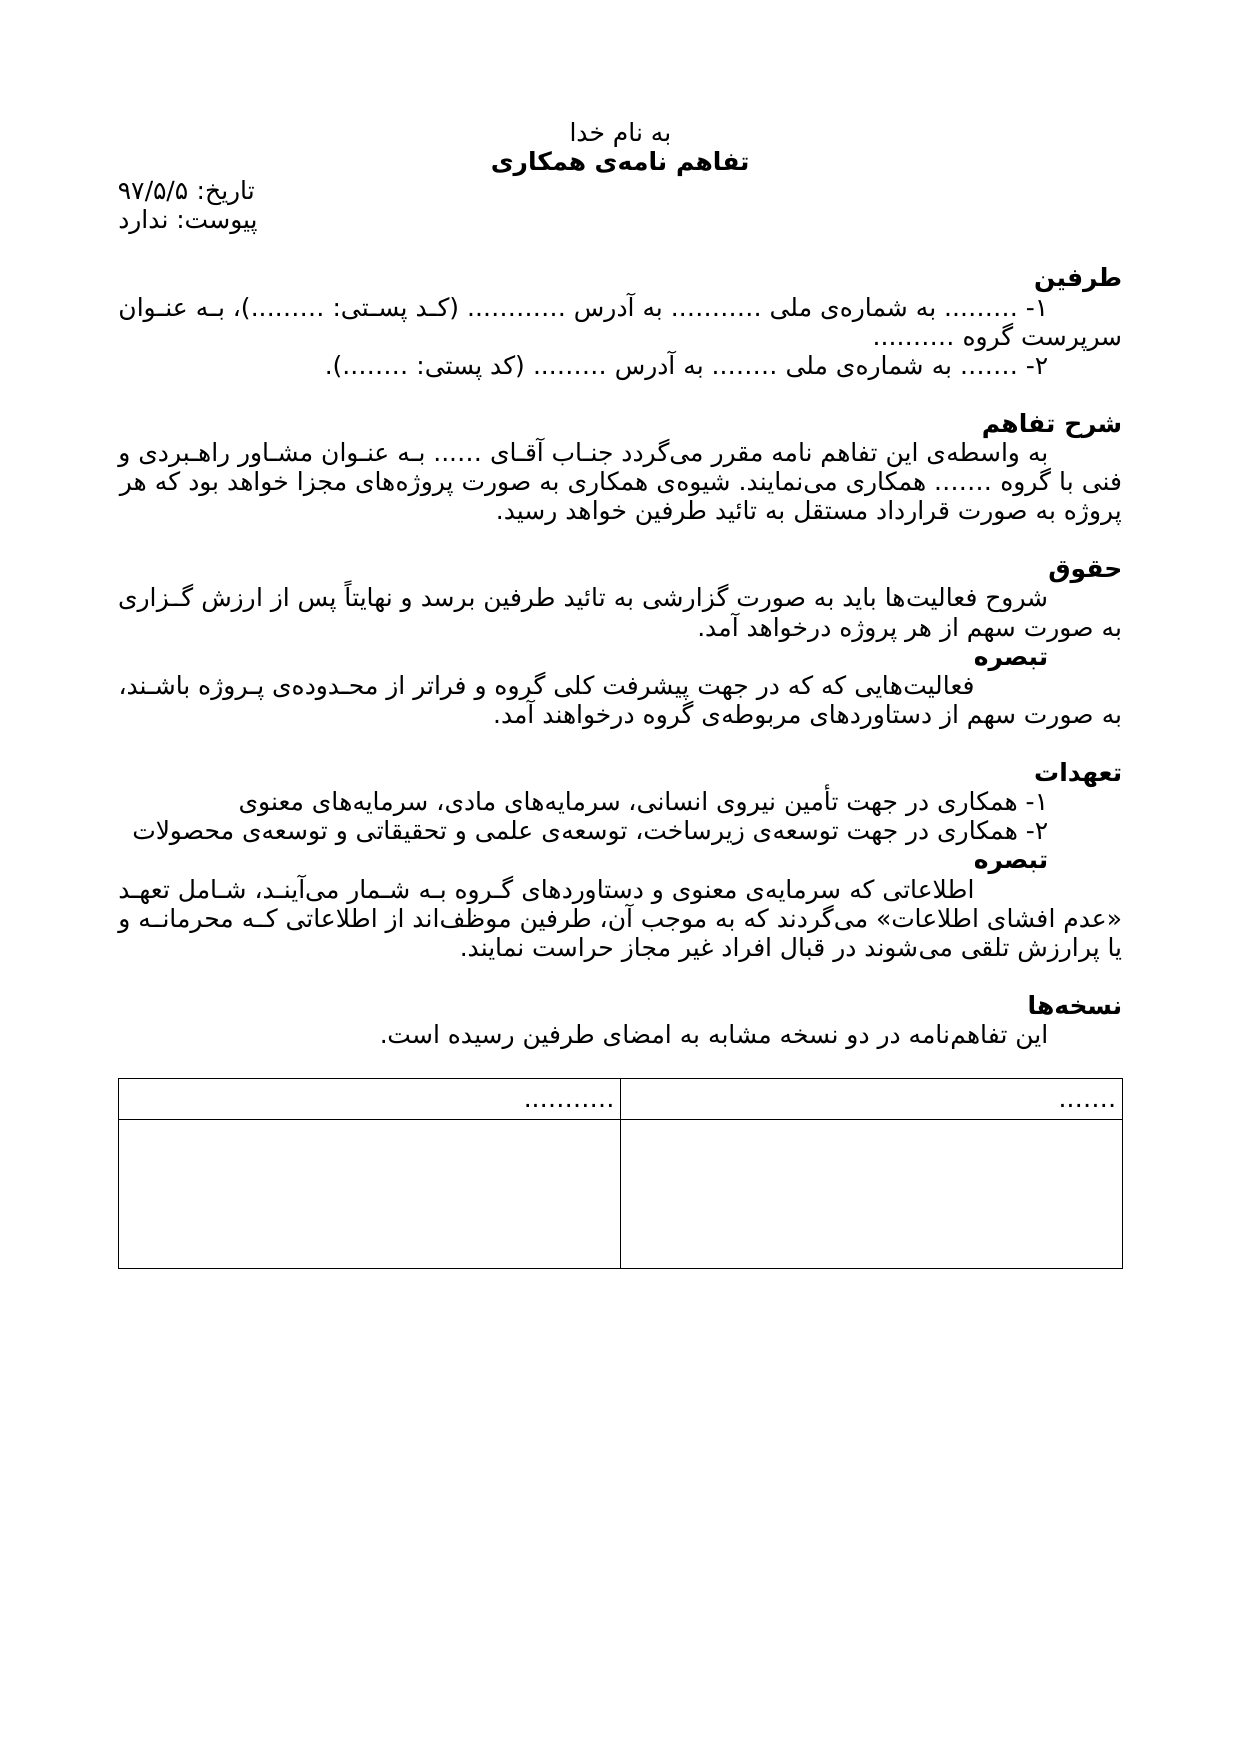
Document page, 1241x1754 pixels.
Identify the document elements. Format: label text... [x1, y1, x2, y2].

text ۱- ……... به شماره‌ی ملی ……….. به آدرس ………... (کد پستی: ……...)، به عنوان سرپرست گروه …….... [118, 293, 1122, 351]
text ۲- همکاری در جهت توسعه‌ی زیرساخت، توسعه‌ی علمی و تحقیقاتی و توسعه‌ی محصولات [118, 816, 1122, 846]
text حقوق [118, 554, 1122, 583]
text به نام خدا [118, 118, 1122, 147]
text تفاهم نامه‌ی همکاری [118, 147, 1122, 176]
text طرفین [118, 263, 1122, 293]
text اطلاعاتی که سرمایه‌ی معنوی و دستاوردهای گروه به شمار می‌آیند، شامل تعهد «عدم افشای اطلاعات» می‌گردند که به موجب آن، طرفین موظف‌اند از اطلاعاتی که محرمانه و یا پرارزش تلقی می‌شوند در قبال افراد غیر مجاز حراست نمایند. [118, 875, 1122, 962]
text به واسطه‌ی این تفاهم نامه مقرر می‌گردد جناب آقای …... به عنوان مشاور راهبردی و فنی با گروه ……. همکاری می‌نمایند. شیوه‌ی همکاری به صورت پروژه‌های مجزا خواهد بود که هر پروژه به صورت قرارداد مستقل به تائید طرفین خواهد رسید. [118, 438, 1122, 526]
table_header ……….. [119, 1079, 620, 1119]
text شرح تفاهم [118, 409, 1122, 438]
text ۱- همکاری در جهت تأمین نیروی انسانی، سرمایه‌های مادی، سرمایه‌های معنوی [118, 787, 1122, 816]
text تبصره [118, 642, 1122, 671]
text پیوست: ندارد [118, 206, 1122, 235]
table_header ……. [621, 1079, 1122, 1119]
text تاریخ: ۹۷/۵/۵ [118, 176, 1122, 206]
table_cell [621, 1120, 1122, 1268]
text تعهدات [118, 758, 1122, 787]
text ۲- ……. به شماره‌ی ملی …….. به آدرس ……... (کد پستی: ……..). [118, 351, 1122, 380]
text نسخه‌ها [118, 991, 1122, 1020]
text شروح فعالیت‌ها باید به صورت گزارشی به تائید طرفین برسد و نهایتاً پس از ارزش گزاری به صورت سهم از هر پروژه درخواهد آمد. [118, 583, 1122, 642]
text تبصره [118, 846, 1122, 875]
text این تفاهم‌نامه در دو نسخه مشابه به امضای طرفین رسیده است. [118, 1020, 1122, 1049]
table_cell [119, 1120, 620, 1268]
text فعالیت‌هایی که که در جهت پیشرفت کلی گروه و فراتر از محدوده‌ی پروژه باشند، به صورت سهم از دستاورد‌های مربوطه‌ی گروه درخواهند آمد. [118, 671, 1122, 729]
